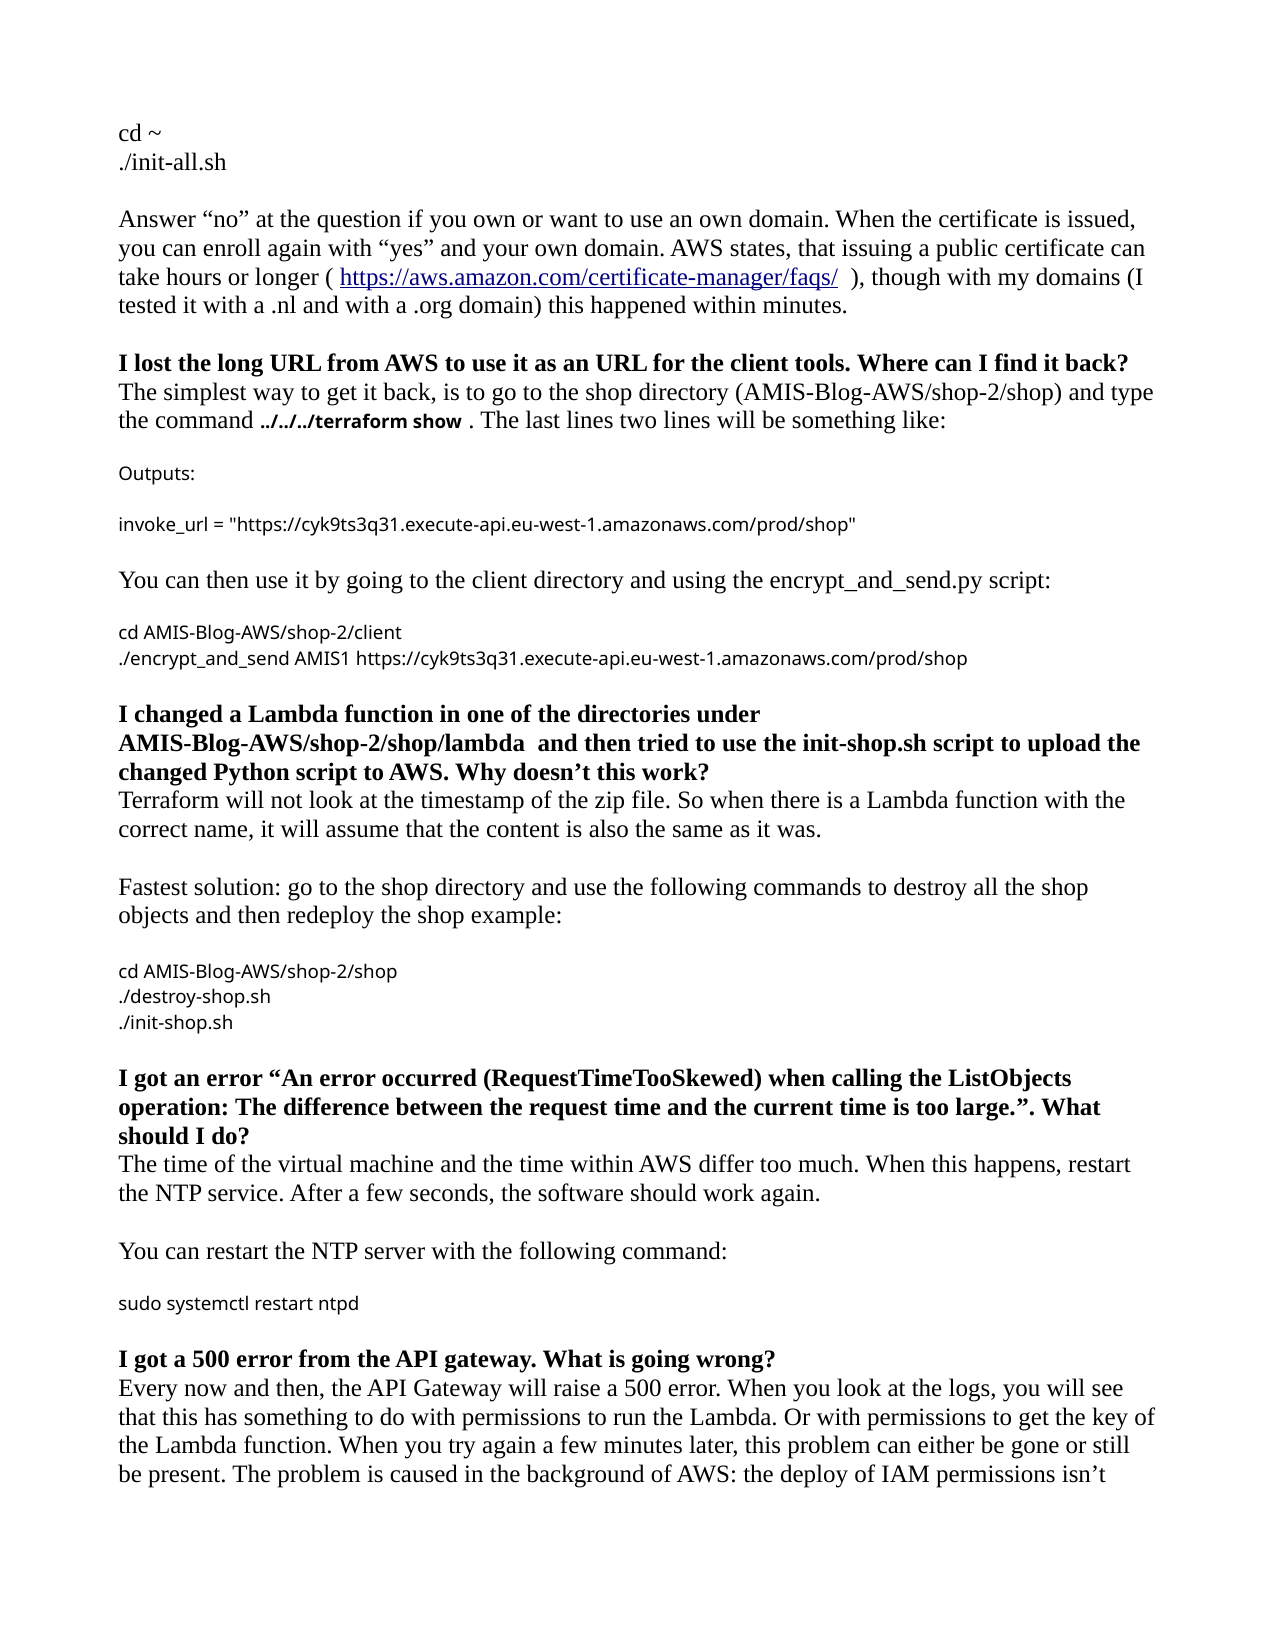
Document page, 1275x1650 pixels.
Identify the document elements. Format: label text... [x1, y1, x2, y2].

text I changed a Lambda function in one of the directories under AMIS-Blog-AWS/shop-2/shop/lambda and then tried to use the init-shop.sh script to upload the changed Python script to AWS. Why doesn’t this work? [118, 699, 1157, 786]
text Fastest solution: go to the shop directory and use the following commands to destroy all the shop objects and then redeploy the shop example: [118, 872, 1157, 929]
text cd AMIS-Blog-AWS/shop-2/client [118, 619, 1157, 645]
text ./encrypt_and_send AMIS1 https://cyk9ts3q31.execute-api.eu-west-1.amazonaws.com/prod/shop [118, 645, 1157, 671]
text The simplest way to get it back, is to go to the shop directory (AMIS-Blog-AWS/shop-2/shop) and type the command ../../../terraform show . The last lines two lines will be something like: [118, 377, 1157, 434]
text Answer “no” at the question if you own or want to use an own domain. When the certificate is issued, you can enroll again with “yes” and your own domain. AWS states, that issuing a public certificate can take hours or longer ( https://aws.amazon.com/certificate-manager/faqs/ ), though with my domains (I tested it with a .nl and with a .org domain) this happened within minutes. [118, 204, 1157, 319]
text You can restart the NTP server with the following command: [118, 1236, 1157, 1264]
text Terraform will not look at the timestamp of the zip file. So when there is a Lambda function with the correct name, it will assume that the content is also the same as it was. [118, 786, 1157, 843]
text I lost the long URL from AWS to use it as an URL for the client tools. Where can I find it back? [118, 348, 1157, 377]
text cd AMIS-Blog-AWS/shop-2/shop [118, 958, 1157, 983]
text sudo systemctl restart ntpd [118, 1290, 1157, 1316]
text ./destroy-shop.sh [118, 983, 1157, 1009]
text Every now and then, the API Gateway will raise a 500 error. When you look at the logs, you will see that this has something to do with permissions to run the Lambda. Or with permissions to get the key of the Lambda function. When you try again a few minutes later, this problem can either be gone or still be present. The problem is caused in the background of AWS: the deploy of IAM permissions isn’t [118, 1373, 1157, 1488]
text invoke_url = "https://cyk9ts3q31.execute-api.eu-west-1.amazonaws.com/prod/shop" [118, 511, 1157, 536]
text I got an error “An error occurred (RequestTimeTooSkewed) when calling the ListObjects operation: The difference between the request time and the current time is too large.”. What should I do? [118, 1063, 1157, 1149]
text I got a 500 error from the API gateway. What is going wrong? [118, 1344, 1157, 1373]
text You can then use it by going to the client directory and using the encrypt_and_send.py script: [118, 565, 1157, 594]
text The time of the virtual machine and the time within AWS differ too much. When this happens, restart the NTP service. After a few seconds, the software should work again. [118, 1149, 1157, 1207]
text cd ~ [118, 118, 1157, 147]
text ./init-all.sh [118, 147, 1157, 176]
text ./init-shop.sh [118, 1009, 1157, 1034]
text Outputs: [118, 460, 1157, 485]
